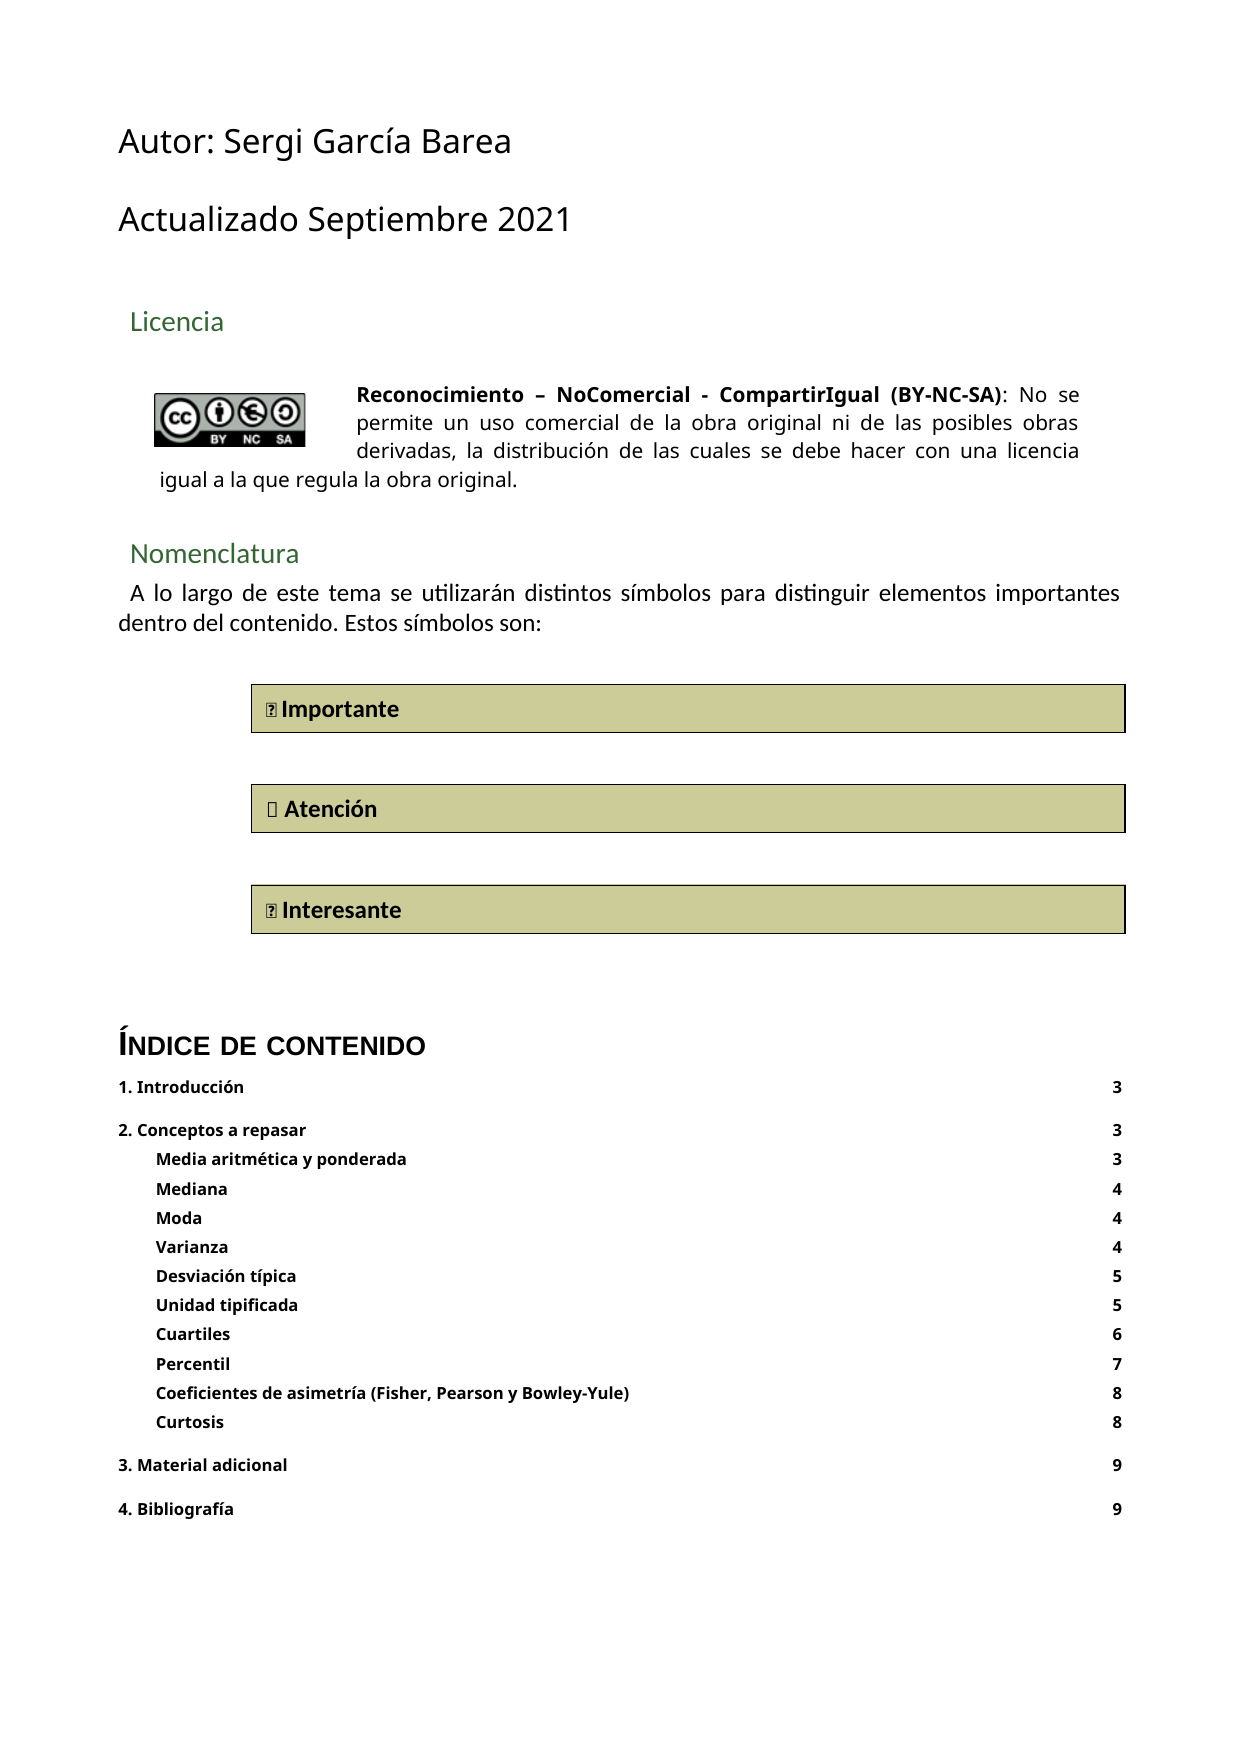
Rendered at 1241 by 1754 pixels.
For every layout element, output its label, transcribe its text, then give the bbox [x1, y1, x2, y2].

text 💬 Interesante [252, 886, 1124, 933]
text A lo largo de este tema se utilizarán distintos símbolos para distinguir elementos importantes dentro del contenido. Estos símbolos son: [118, 577, 1122, 638]
text 1. Introducción 3 [118, 1075, 1122, 1098]
text 3. Material adicional 9 [118, 1454, 1122, 1477]
text Percentil 7 [156, 1352, 1122, 1375]
text Licencia [118, 303, 1122, 338]
text Cuartiles 6 [156, 1323, 1122, 1346]
text Varianza 4 [156, 1236, 1122, 1258]
text 4. Bibliografía 9 [118, 1498, 1122, 1520]
text Índice de contenido [118, 1024, 1122, 1063]
text Nomenclatura [118, 535, 1122, 570]
text Mediana 4 [156, 1177, 1122, 1200]
text 2. Conceptos a repasar 3 [118, 1119, 1122, 1142]
text Media aritmética y ponderada 3 [156, 1148, 1122, 1171]
picture [154, 393, 306, 447]
text Actualizado Septiembre 2021 [118, 196, 1122, 241]
text Reconocimiento – NoComercial - CompartirIgual (BY-NC-SA): No se permite un uso comercial de la obra original ni de las posibles obras derivadas, la distribución de las cuales se debe hacer con una licencia igual a la que regula la obra original. [159, 380, 1080, 493]
text Moda 4 [156, 1206, 1122, 1229]
text Unidad tipificada 5 [156, 1294, 1122, 1317]
text Autor: Sergi García Barea [118, 118, 1122, 163]
text Desviación típica 5 [156, 1265, 1122, 1287]
text 📖 Importante [252, 685, 1124, 732]
text Curtosis 8 [156, 1411, 1122, 1433]
text Coeficientes de asimetría (Fisher, Pearson y Bowley-Yule) 8 [156, 1381, 1122, 1404]
text ❕ Atención [252, 785, 1124, 832]
